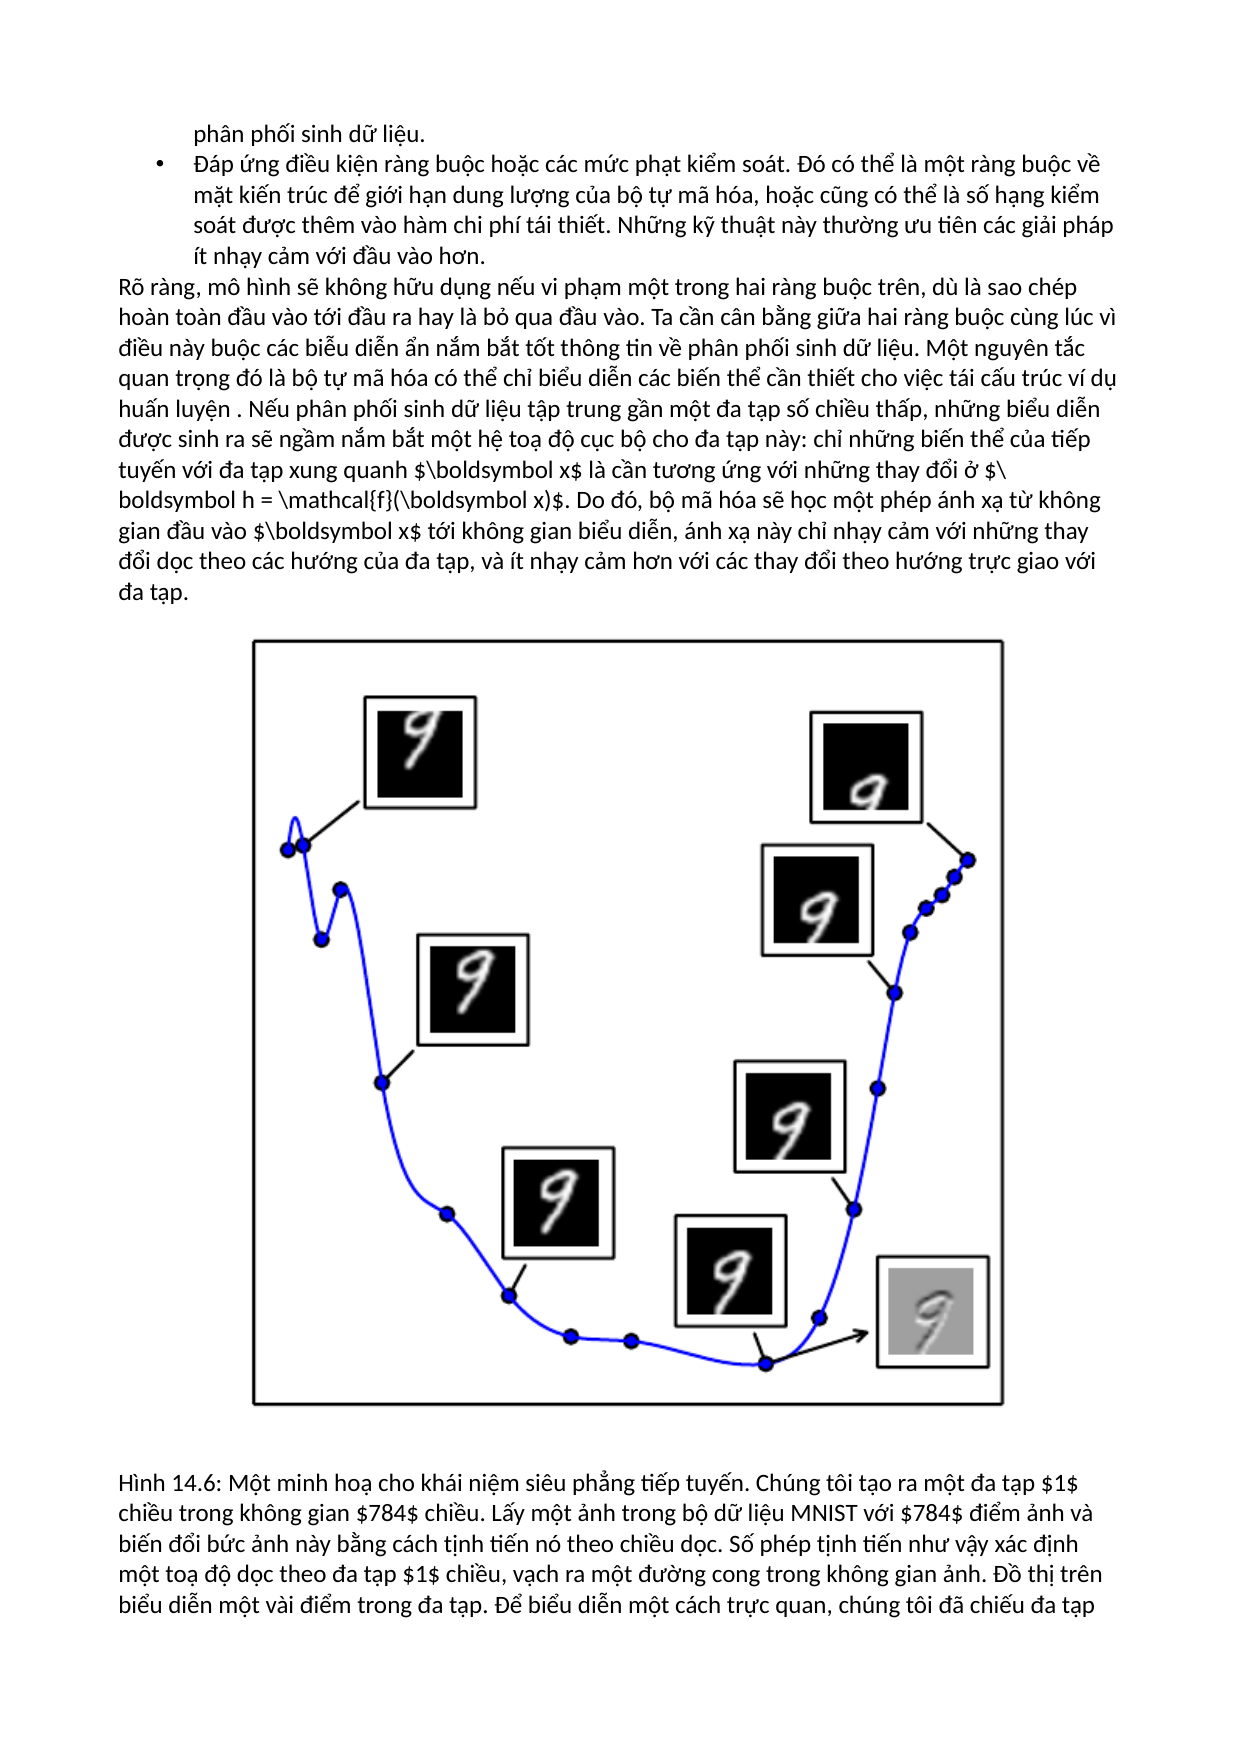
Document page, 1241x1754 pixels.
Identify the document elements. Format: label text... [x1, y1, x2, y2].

picture [127, 606, 1113, 1437]
list Đáp ứng điều kiện ràng buộc hoặc các mức phạt kiểm soát. Đó có thể là một ràng buộc về mặt kiến trúc để giới hạn dung lượng của bộ tự mã hóa, hoặc cũng có thể là số hạng kiểm soát được thêm vào hàm chi phí tái thiết. Những kỹ thuật này thường ưu tiên các giải pháp ít nhạy cảm với đầu vào hơn. [156, 149, 1122, 271]
list phân phối sinh dữ liệu. [156, 118, 1122, 149]
text Hình 14.6: Một minh hoạ cho khái niệm siêu phẳng tiếp tuyến. Chúng tôi tạo ra một đa tạp $1$ chiều trong không gian $784$ chiều. Lấy một ảnh trong bộ dữ liệu MNIST với $784$ điểm ảnh và biến đổi bức ảnh này bằng cách tịnh tiến nó theo chiều dọc. Số phép tịnh tiến như vậy xác định một toạ độ dọc theo đa tạp $1$ chiều, vạch ra một đường cong trong không gian ảnh. Đồ thị trên biểu diễn một vài điểm trong đa tạp. Để biểu diễn một cách trực quan, chúng tôi đã chiếu đa tạp [118, 1467, 1122, 1619]
text Rõ ràng, mô hình sẽ không hữu dụng nếu vi phạm một trong hai ràng buộc trên, dù là sao chép hoàn toàn đầu vào tới đầu ra hay là bỏ qua đầu vào. Ta cần cân bằng giữa hai ràng buộc cùng lúc vì điều này buộc các biễu diễn ẩn nắm bắt tốt thông tin về phân phối sinh dữ liệu. Một nguyên tắc quan trọng đó là bộ tự mã hóa có thể chỉ biểu diễn các biến thể cần thiết cho việc tái cấu trúc ví dụ huấn luyện . Nếu phân phối sinh dữ liệu tập trung gần một đa tạp số chiều thấp, những biểu diễn được sinh ra sẽ ngầm nắm bắt một hệ toạ độ cục bộ cho đa tạp này: chỉ những biến thể của tiếp tuyến với đa tạp xung quanh $\boldsymbol x$ là cần tương ứng với những thay đổi ở $\boldsymbol h = \mathcal{f}(\boldsymbol x)$. Do đó, bộ mã hóa sẽ học một phép ánh xạ từ không gian đầu vào $\boldsymbol x$ tới không gian biểu diễn, ánh xạ này chỉ nhạy cảm với những thay đổi dọc theo các hướng của đa tạp, và ít nhạy cảm hơn với các thay đổi theo hướng trực giao với đa tạp. [118, 271, 1122, 606]
